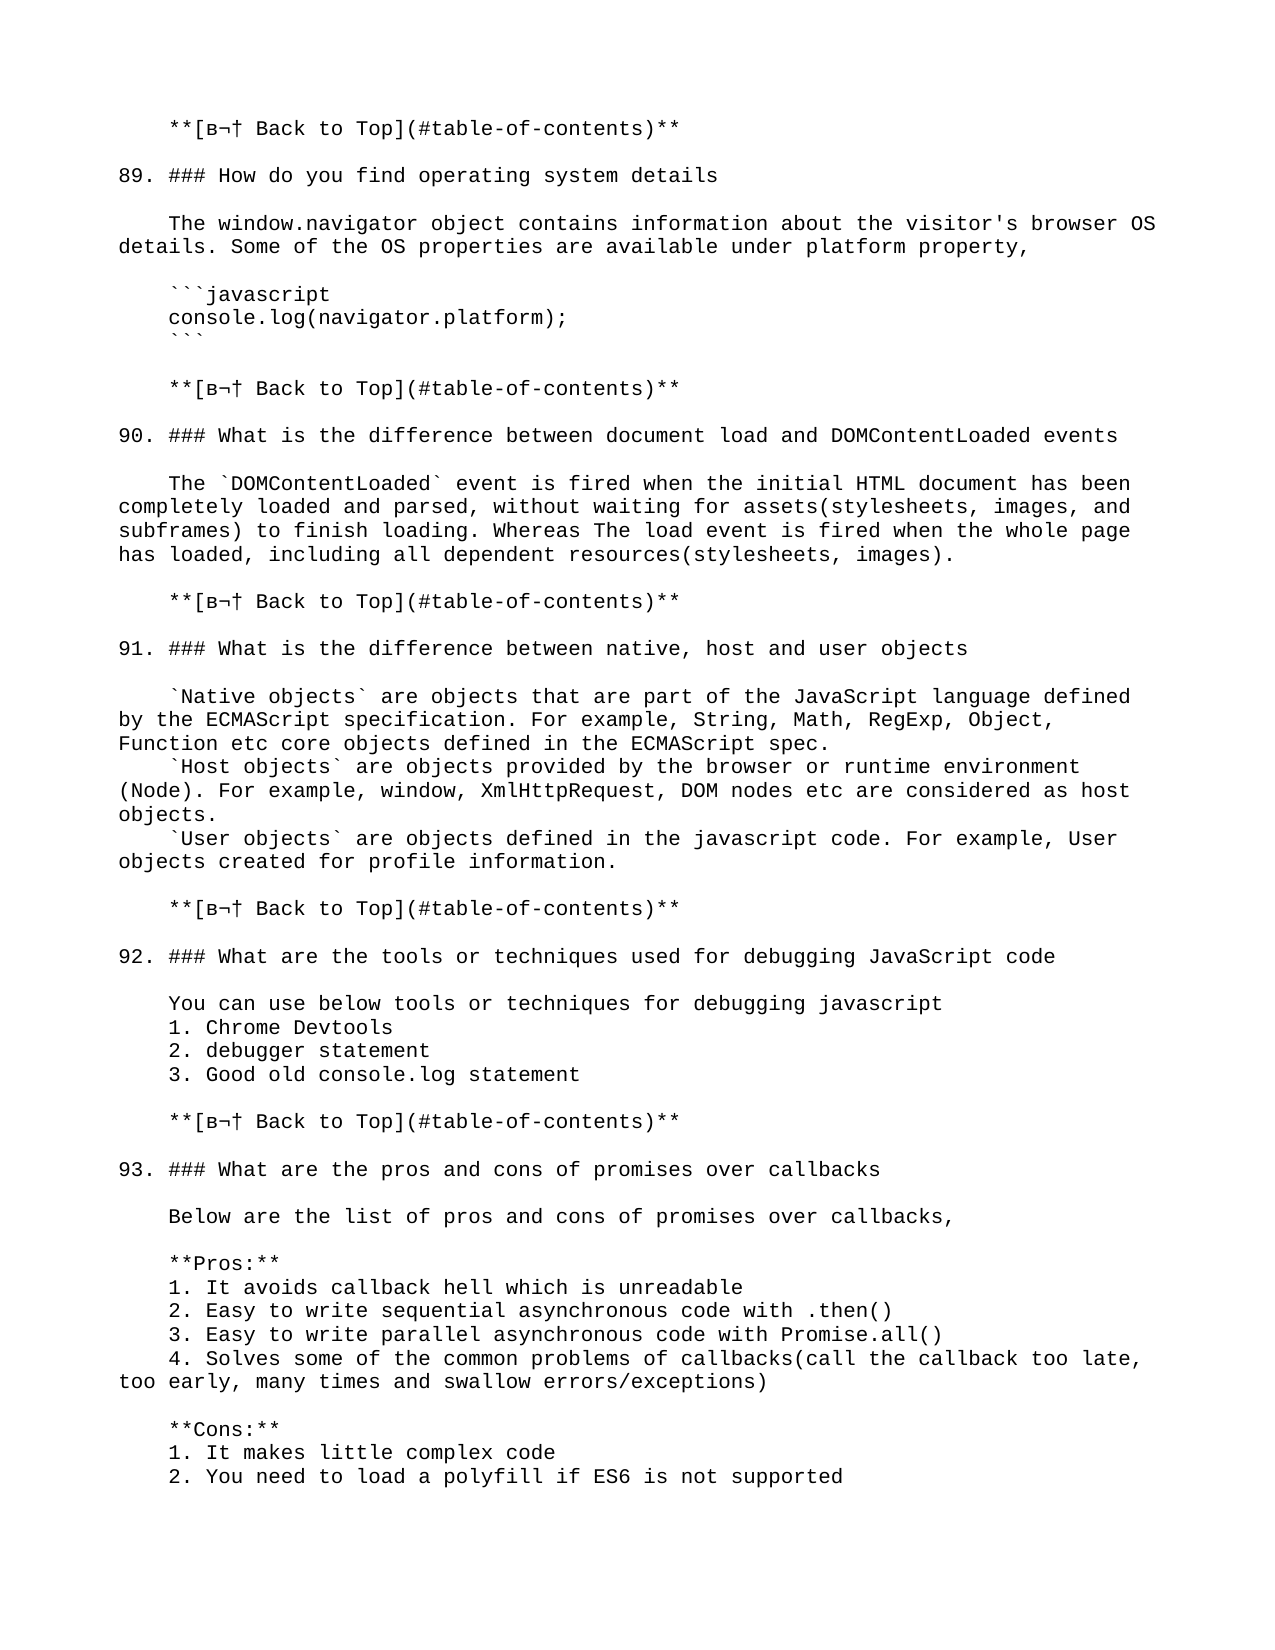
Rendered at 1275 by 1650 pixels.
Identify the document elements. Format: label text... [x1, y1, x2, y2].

text `User objects` are objects defined in the javascript code. For example, User objects created for profile information. [118, 827, 1157, 875]
text `Host objects` are objects provided by the browser or runtime environment (Node). For example, window, XmlHttpRequest, DOM nodes etc are considered as host objects. [118, 757, 1157, 827]
text **Pros:** [118, 1253, 1157, 1277]
text 92. ### What are the tools or techniques used for debugging JavaScript code [118, 946, 1157, 969]
text **[в¬† Back to Top](#table-of-contents)** [118, 898, 1157, 922]
text Below are the list of pros and cons of promises over callbacks, [118, 1206, 1157, 1229]
text 3. Easy to write parallel asynchronous code with Promise.all() [118, 1324, 1157, 1348]
text **[в¬† Back to Top](#table-of-contents)** [118, 1111, 1157, 1135]
text 3. Good old console.log statement [118, 1064, 1157, 1088]
text 90. ### What is the difference between document load and DOMContentLoaded events [118, 426, 1157, 449]
text 2. debugger statement [118, 1040, 1157, 1064]
text 93. ### What are the pros and cons of promises over callbacks [118, 1158, 1157, 1182]
text **[в¬† Back to Top](#table-of-contents)** [118, 118, 1157, 142]
text **[в¬† Back to Top](#table-of-contents)** [118, 591, 1157, 615]
text The `DOMContentLoaded` event is fired when the initial HTML document has been completely loaded and parsed, without waiting for assets(stylesheets, images, and subframes) to finish loading. Whereas The load event is fired when the whole page has loaded, including all dependent resources(stylesheets, images). [118, 473, 1157, 567]
text 1. It avoids callback hell which is unreadable [118, 1277, 1157, 1300]
text `Native objects` are objects that are part of the JavaScript language defined by the ECMAScript specification. For example, String, Math, RegExp, Object, Function etc core objects defined in the ECMAScript spec. [118, 686, 1157, 757]
text console.log(navigator.platform); [118, 307, 1157, 331]
text 89. ### How do you find operating system details [118, 165, 1157, 189]
text **Cons:** [118, 1419, 1157, 1442]
text 1. Chrome Devtools [118, 1017, 1157, 1040]
text 1. It makes little complex code [118, 1442, 1157, 1466]
text ``` [118, 331, 1157, 354]
text **[в¬† Back to Top](#table-of-contents)** [118, 378, 1157, 402]
text 2. You need to load a polyfill if ES6 is not supported [118, 1466, 1157, 1489]
text 91. ### What is the difference between native, host and user objects [118, 638, 1157, 662]
text ```javascript [118, 284, 1157, 307]
text The window.navigator object contains information about the visitor's browser OS details. Some of the OS properties are available under platform property, [118, 213, 1157, 260]
text 2. Easy to write sequential asynchronous code with .then() [118, 1300, 1157, 1324]
text 4. Solves some of the common problems of callbacks(call the callback too late, too early, many times and swallow errors/exceptions) [118, 1348, 1157, 1395]
text You can use below tools or techniques for debugging javascript [118, 993, 1157, 1017]
